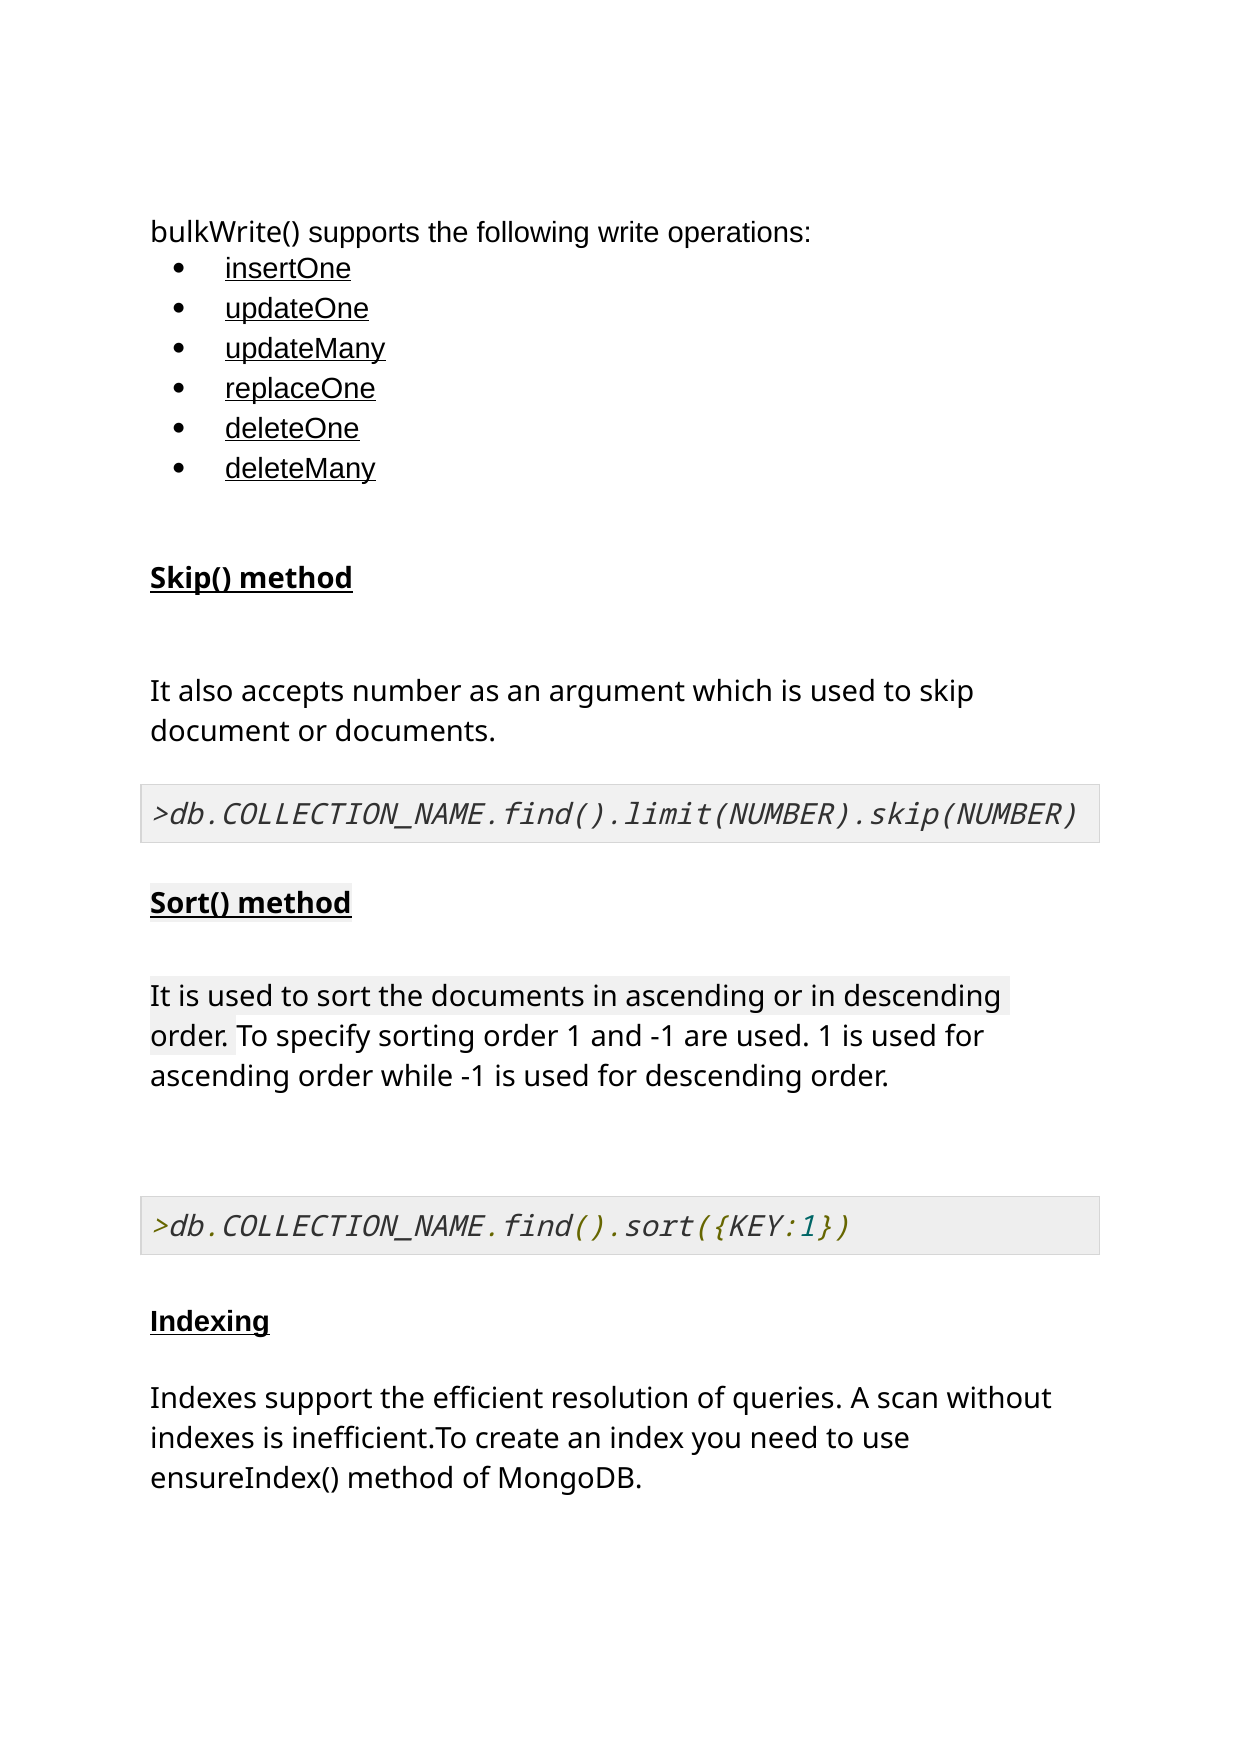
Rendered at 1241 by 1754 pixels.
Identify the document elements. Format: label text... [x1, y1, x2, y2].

text Sort() method [150, 843, 1090, 951]
text [150, 150, 1090, 211]
text It also accepts number as an argument which is used to skip document or documents. [150, 631, 1090, 750]
list updateOne [173, 291, 1090, 324]
text Indexing Indexes support the efficient resolution of queries. A scan without indexes is inefficient.To create an index you need to use ensureIndex() method of MongoDB. [150, 1271, 1090, 1598]
text >db.COLLECTION_NAME.find().limit(NUMBER).skip(NUMBER) [142, 785, 1099, 842]
text It is used to sort the documents in ascending or in descending order. To specify sorting order 1 and -1 are used. 1 is used for ascending order while -1 is used for descending order. [150, 976, 1090, 1094]
text >db.COLLECTION_NAME.find().sort({KEY:1}) [142, 1197, 1099, 1254]
list insertOne [173, 251, 1090, 284]
list replaceOne [173, 371, 1090, 404]
list updateMany [173, 331, 1090, 364]
list deleteMany [173, 451, 1090, 484]
text Skip() method [150, 558, 1090, 597]
text bulkWrite() supports the following write operations: [150, 211, 1090, 251]
list deleteOne [173, 411, 1090, 444]
